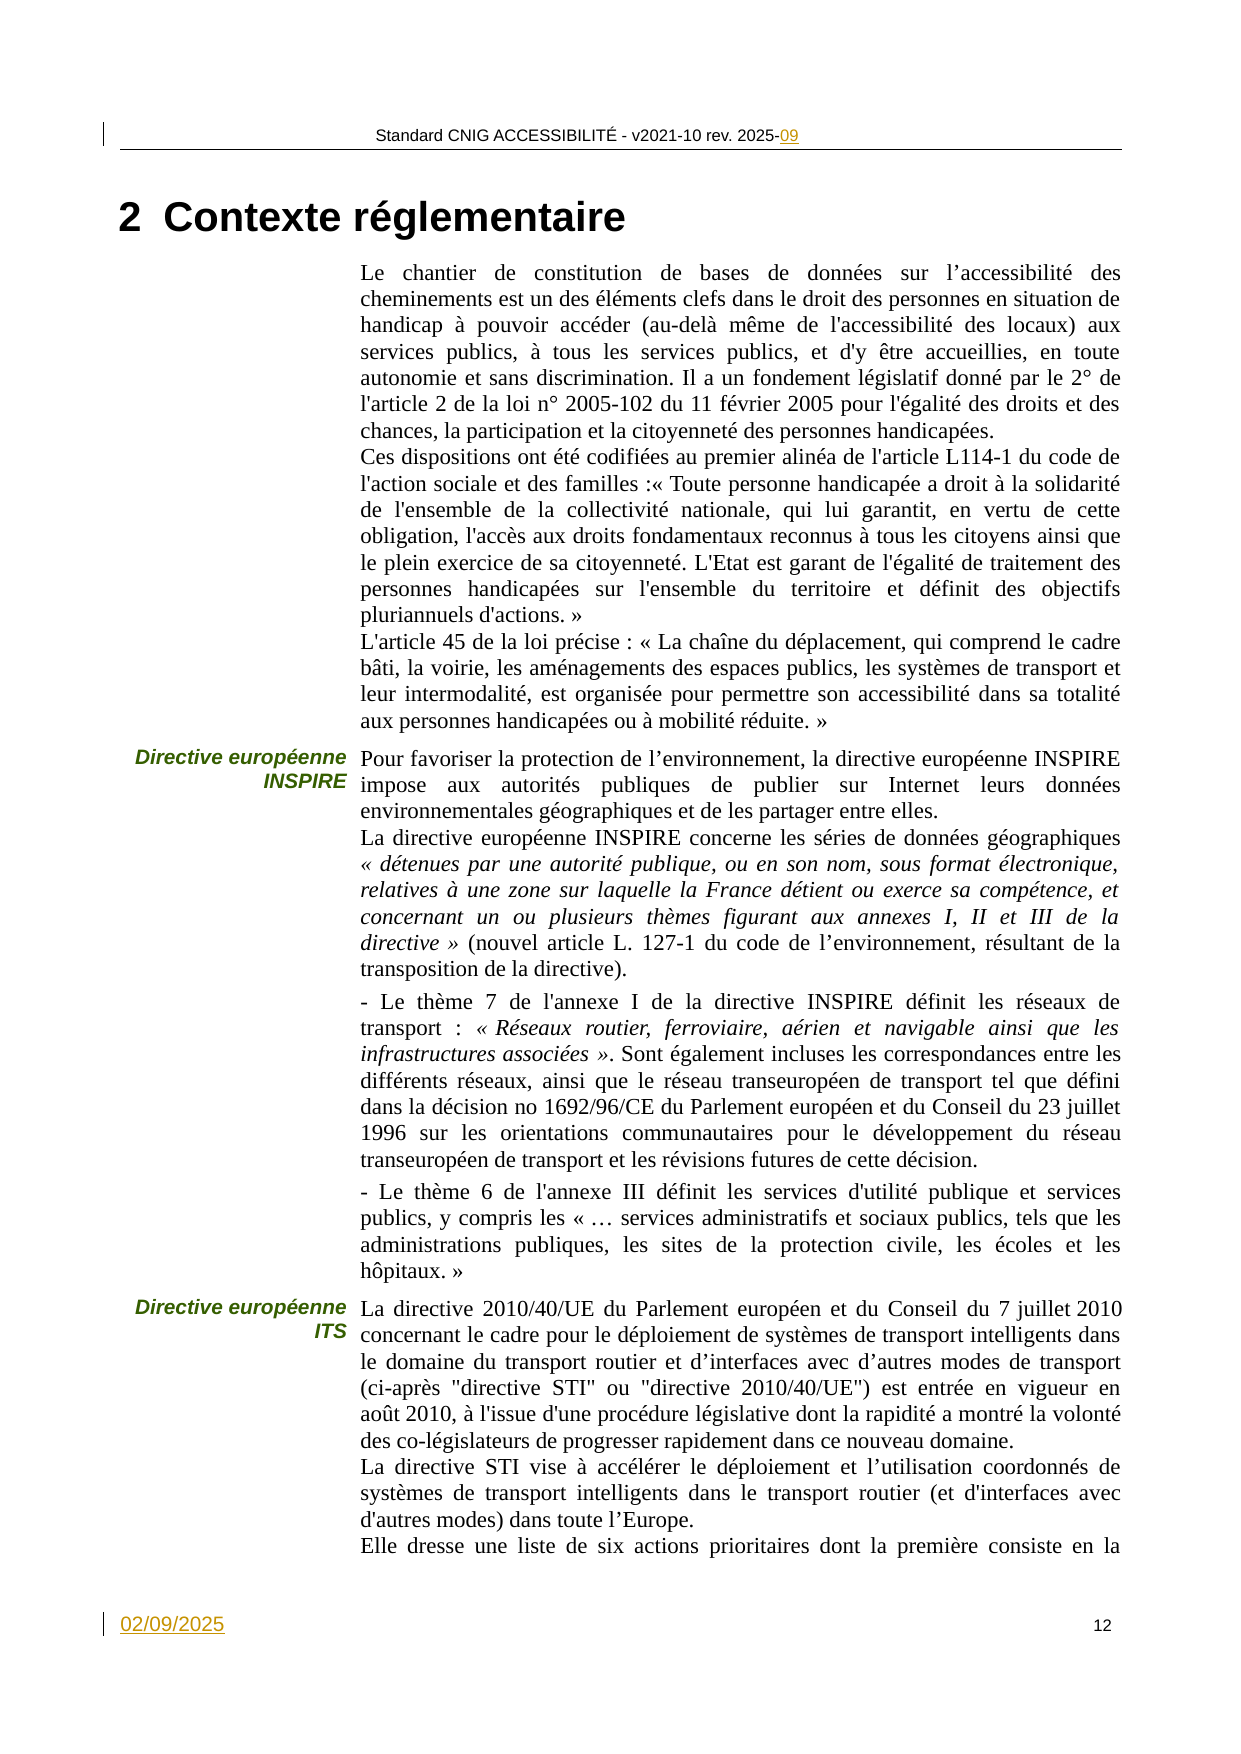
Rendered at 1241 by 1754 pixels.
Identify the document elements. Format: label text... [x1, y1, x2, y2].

subtitle Contexte réglementaire [118, 193, 1122, 241]
table_header Le chantier de constitution de bases de données sur l’accessibilité des cheminements est un des éléments clefs dans le droit des personnes en situation de handicap à pouvoir accéder (au-delà même de l'accessibilité des locaux) aux services publics, à tous les services publics, et d'y être accueillies, en toute autonomie et sans discrimination. Il a un fondement législatif donné par le 2° de l'article 2 de la loi n° 2005-102 du 11 février 2005 pour l'égalité des droits et des chances, la participation et la citoyenneté des personnes handicapées. Ces dispositions ont été codifiées au premier alinéa de l'article L114-1 du code de l'action sociale et des familles :« Toute personne handicapée a droit à la solidarité de l'ensemble de la collectivité nationale, qui lui garantit, en vertu de cette obligation, l'accès aux droits fondamentaux reconnus à tous les citoyens ainsi que le plein exercice de sa citoyenneté. L'Etat est garant de l'égalité de traitement des personnes handicapées sur l'ensemble du territoire et définit des objectifs pluriannuels d'actions. » L'article 45 de la loi précise : « La chaîne du déplacement, qui comprend le cadre bâti, la voirie, les aménagements des espaces publics, les systèmes de transport et leur intermodalité, est organisée pour permettre son accessibilité dans sa totalité aux personnes handicapées ou à mobilité réduite. » [354, 253, 1122, 739]
table_cell Directive européenne INSPIRE [118, 739, 354, 1289]
table_cell Directive européenne ITS [118, 1289, 354, 1564]
table_cell Pour favoriser la protection de l’environnement, la directive européenne INSPIRE impose aux autorités publiques de publier sur Internet leurs données environnementales géographiques et de les partager entre elles. La directive européenne INSPIRE concerne les séries de données géographiques « détenues par une autorité publique, ou en son nom, sous format électronique, relatives à une zone sur laquelle la France détient ou exerce sa compétence, et concernant un ou plusieurs thèmes figurant aux annexes I, II et III de la directive » (nouvel article L. 127-1 du code de l’environnement, résultant de la transposition de la directive). - Le thème 7 de l'annexe I de la directive INSPIRE définit les réseaux de transport : « Réseaux routier, ferroviaire, aérien et navigable ainsi que les infrastructures associées ». Sont également incluses les correspondances entre les différents réseaux, ainsi que le réseau transeuropéen de transport tel que défini dans la décision no 1692/96/CE du Parlement européen et du Conseil du 23 juillet 1996 sur les orientations communautaires pour le développement du réseau transeuropéen de transport et les révisions futures de cette décision. - Le thème 6 de l'annexe III définit les services d'utilité publique et services publics, y compris les « … services administratifs et sociaux publics, tels que les administrations publiques, les sites de la protection civile, les écoles et les hôpitaux. » [354, 739, 1122, 1289]
table_cell La directive 2010/40/UE du Parlement européen et du Conseil du 7 juillet 2010 concernant le cadre pour le déploiement de systèmes de transport intelligents dans le domaine du transport routier et d’interfaces avec d’autres modes de transport (ci-après "directive STI" ou "directive 2010/40/UE") est entrée en vigueur en août 2010, à l'issue d'une procédure législative dont la rapidité a montré la volonté des co-législateurs de progresser rapidement dans ce nouveau domaine. La directive STI vise à accélérer le déploiement et l’utilisation coordonnés de systèmes de transport intelligents dans le transport routier (et d'interfaces avec d'autres modes) dans toute l’Europe. Elle dresse une liste de six actions prioritaires dont la première consiste en la [354, 1289, 1122, 1564]
table_header [118, 253, 354, 739]
